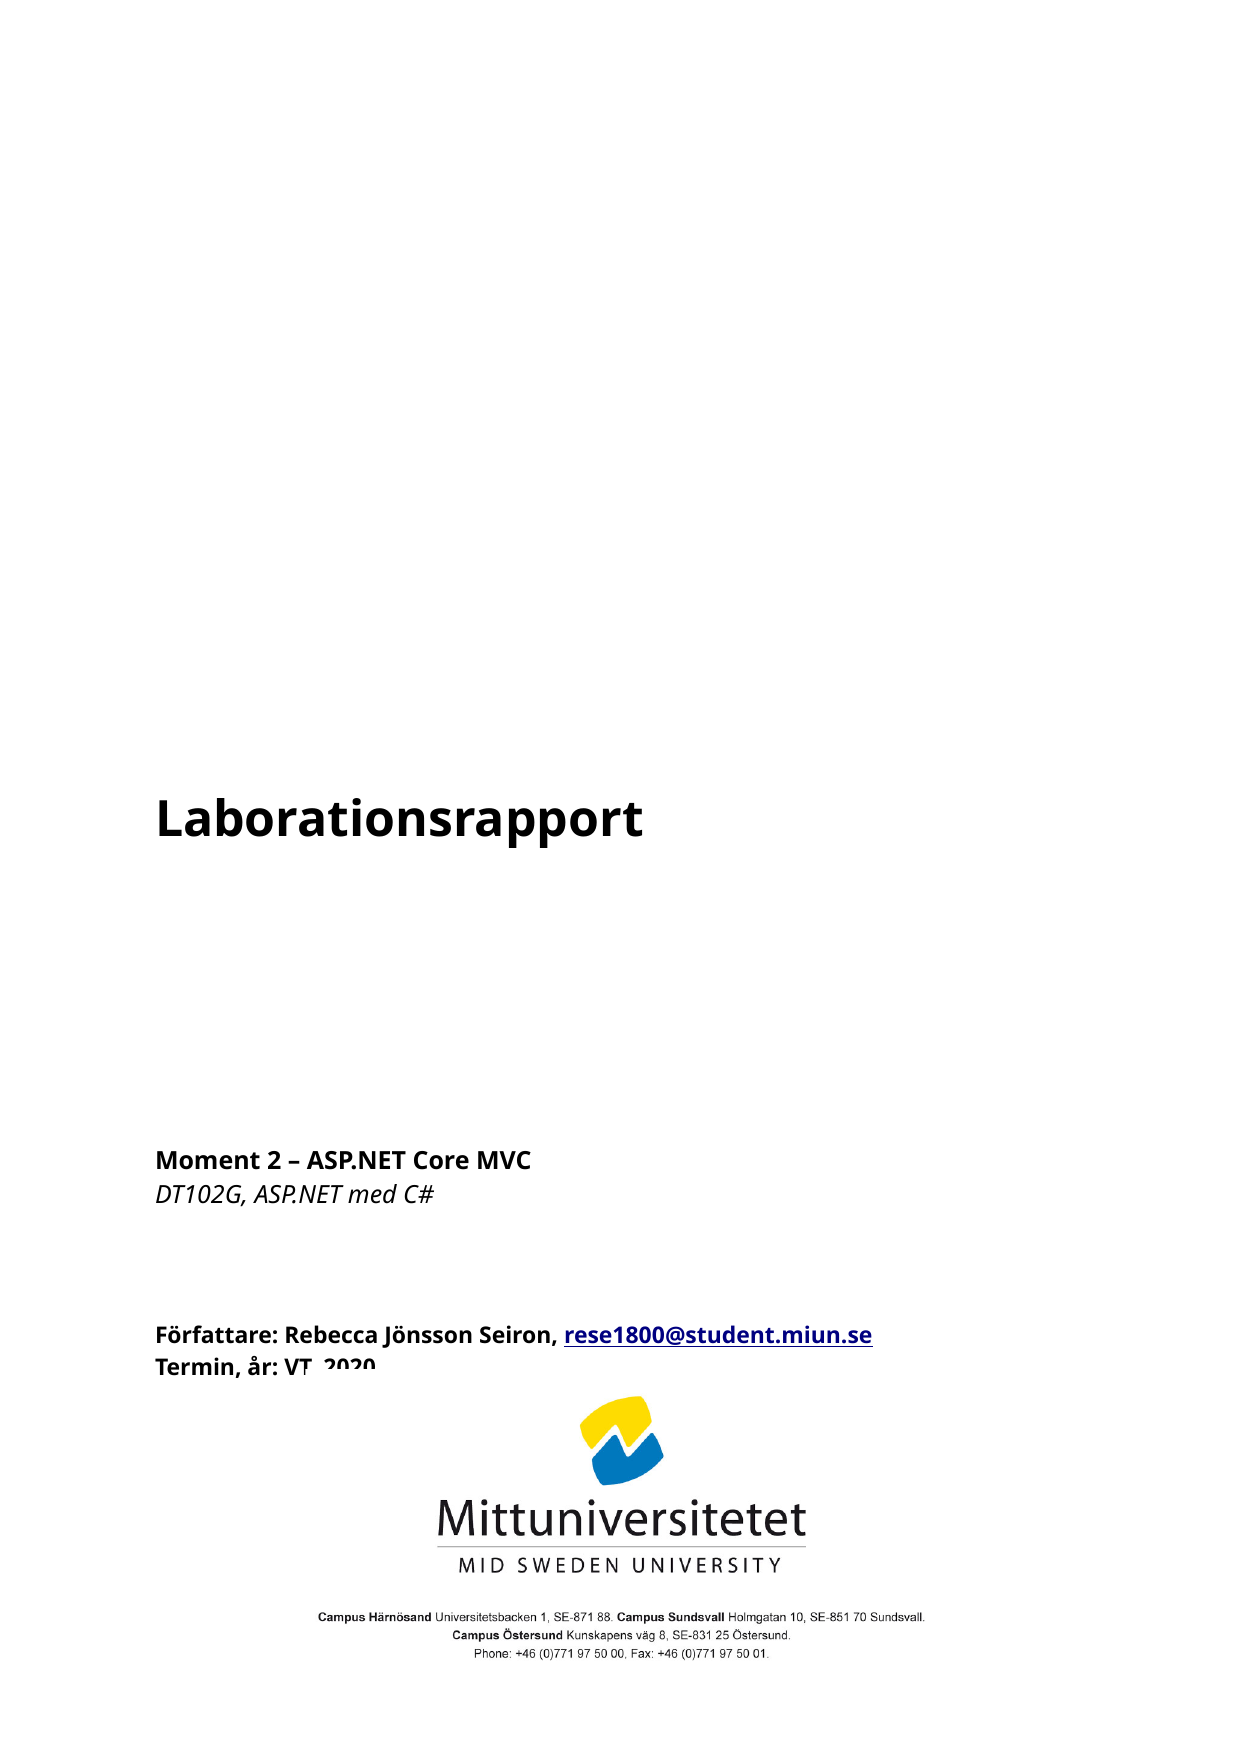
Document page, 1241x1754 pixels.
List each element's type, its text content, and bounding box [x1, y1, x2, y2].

text Moment 2 – ASP.NET Core MVC [155, 1143, 1100, 1177]
text DT102G, ASP.NET med C# [155, 1177, 1100, 1211]
text Författare: Rebecca Jönsson Seiron, rese1800@student.miun.se Termin, år: VT, 2020 [155, 1319, 1100, 1382]
text Laborationsrapport [155, 782, 1100, 851]
